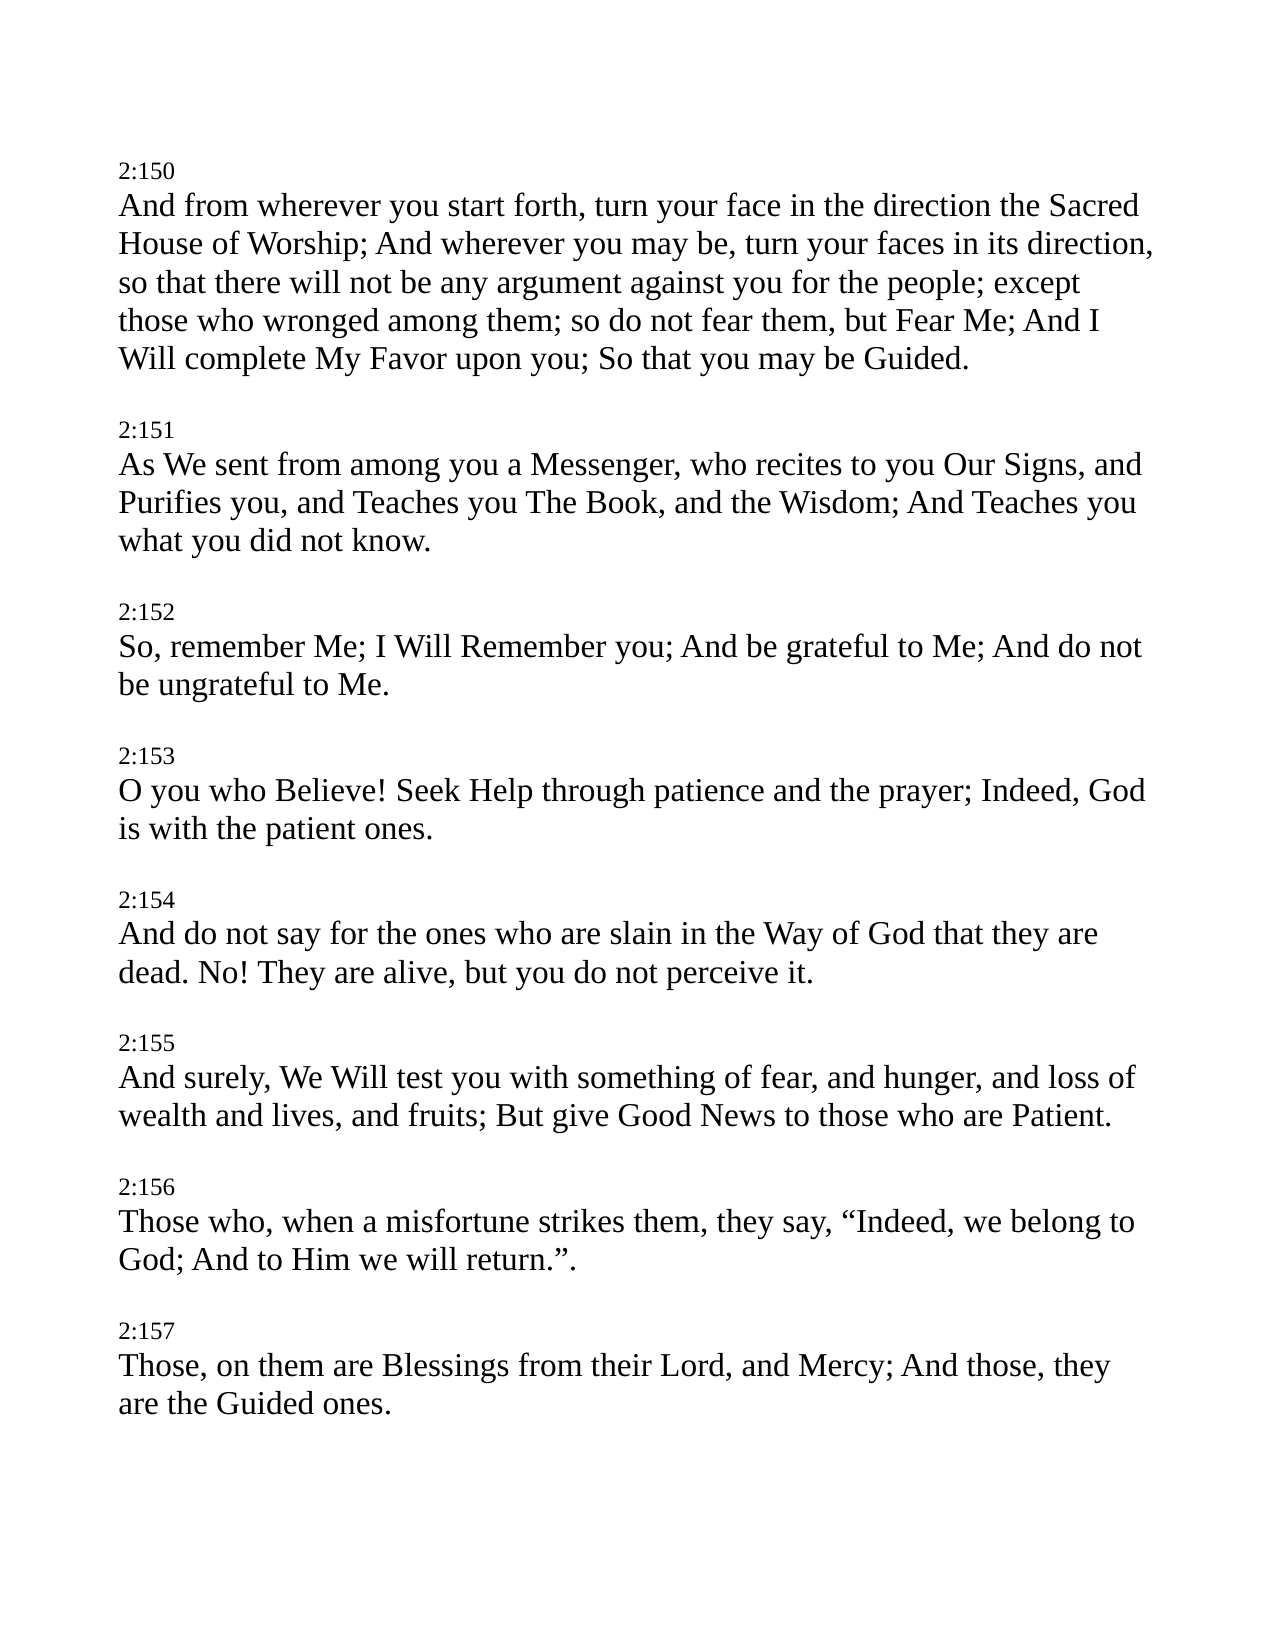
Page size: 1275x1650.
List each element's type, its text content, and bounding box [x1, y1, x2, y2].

text 2:152 [118, 597, 1157, 626]
text Those who, when a misfortune strikes them, they say, “Indeed, we belong to God; And to Him we will return.”. [118, 1201, 1157, 1278]
text 2:154 [118, 885, 1157, 913]
text 2:150 [118, 156, 1157, 185]
text 2:155 [118, 1028, 1157, 1057]
text 2:153 [118, 741, 1157, 770]
text As We sent from among you a Messenger, who recites to you Our Signs, and Purifies you, and Teaches you The Book, and the Wisdom; And Teaches you what you did not know. [118, 444, 1157, 559]
text And from wherever you start forth, turn your face in the direction the Sacred House of Worship; And wherever you may be, turn your faces in its direction, so that there will not be any argument against you for the people; except those who wronged among them; so do not fear them, but Fear Me; And I Will complete My Favor upon you; So that you may be Guided. [118, 185, 1157, 377]
text 2:151 [118, 415, 1157, 444]
text 2:157 [118, 1316, 1157, 1345]
text Those, on them are Blessings from their Lord, and Mercy; And those, they are the Guided ones. [118, 1345, 1157, 1421]
text 2:156 [118, 1172, 1157, 1201]
text So, remember Me; I Will Remember you; And be grateful to Me; And do not be ungrateful to Me. [118, 626, 1157, 703]
text O you who Believe! Seek Help through patience and the prayer; Indeed, God is with the patient ones. [118, 770, 1157, 846]
text And do not say for the ones who are slain in the Way of God that they are dead. No! They are alive, but you do not perceive it. [118, 913, 1157, 990]
text And surely, We Will test you with something of fear, and hunger, and loss of wealth and lives, and fruits; But give Good News to those who are Patient. [118, 1057, 1157, 1134]
